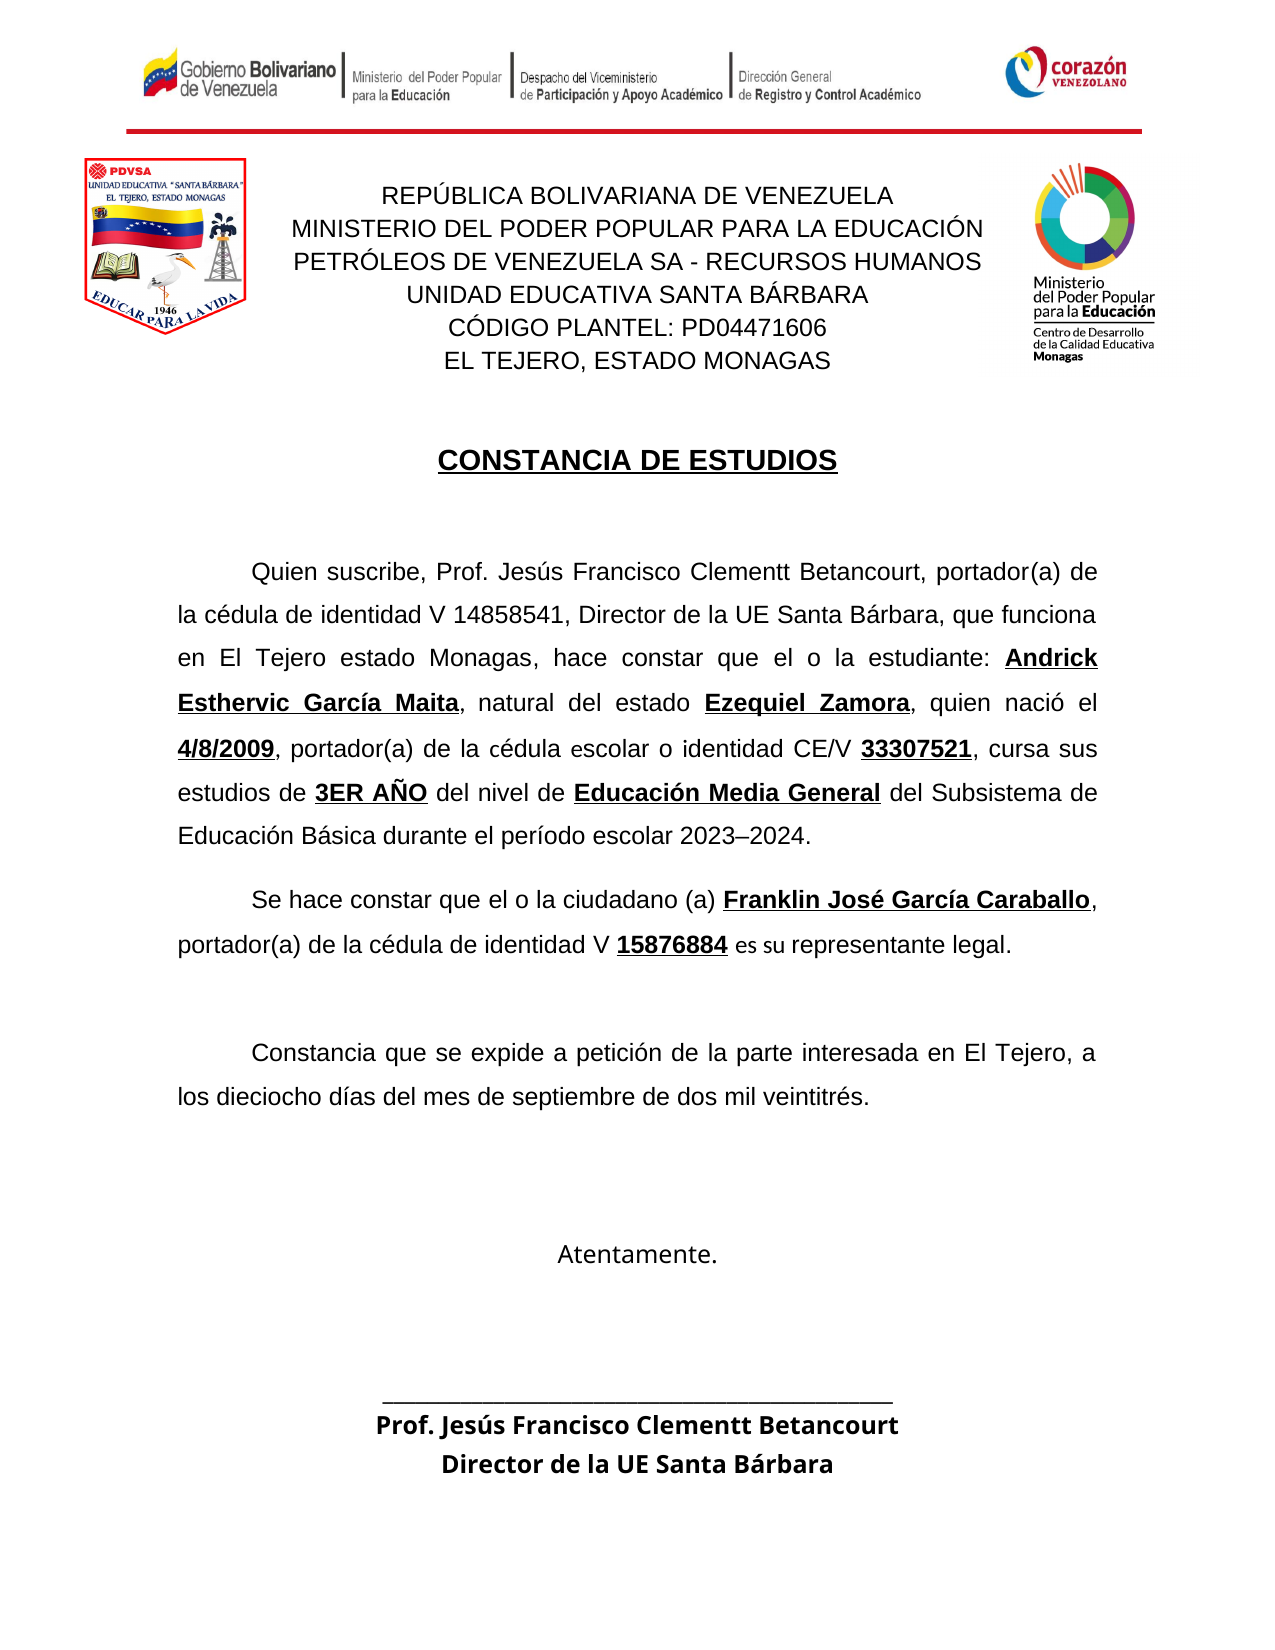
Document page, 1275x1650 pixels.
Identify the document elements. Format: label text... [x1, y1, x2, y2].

text Prof. Jesús Francisco Clementt Betancourt [177, 1407, 1098, 1441]
subtitle REPÚBLICA BOLIVARIANA DE VENEZUELA [252, 181, 978, 209]
picture [978, 153, 1200, 377]
text UNIDAD EDUCATIVA SANTA BÁRBARA [252, 280, 978, 308]
text Constancia que se expide a petición de la parte interesada en El Tejero, a los dieciocho días del mes de septiembre de dos mil veintitrés. [177, 1038, 1098, 1110]
text CÓDIGO PLANTEL: PD04471606 [177, 313, 978, 341]
text Atentamente. [177, 1237, 1098, 1271]
subtitle CONSTANCIA DE ESTUDIOS [177, 443, 1098, 476]
text Se hace constar que el o la ciudadano (a) Franklin José García Caraballo, portador(a) de la cédula de identidad V 15876884 es su representante legal. [177, 885, 1098, 959]
subtitle MINISTERIO DEL PODER POPULAR PARA LA EDUCACIÓN [252, 214, 978, 242]
subtitle PETRÓLEOS DE VENEZUELA SA - RECURSOS HUMANOS [252, 247, 978, 275]
text EL TEJERO, ESTADO MONAGAS [177, 346, 978, 374]
text ______________________________________________ [177, 1373, 1098, 1407]
picture [79, 158, 252, 335]
text Director de la UE Santa Bárbara [177, 1447, 1098, 1481]
picture [126, 11, 1142, 134]
text Quien suscribe, Prof. Jesús Francisco Clementt Betancourt, portador(a) de la cédula de identidad V 14858541, Director de la UE Santa Bárbara, que funciona en El Tejero estado Monagas, hace constar que el o la estudiante: Andrick Esthervic García Maita, natural del estado Ezequiel Zamora, quien nació el 4/8/2009, portador(a) de la cédula escolar o identidad CE/V 33307521, cursa sus estudios de 3ER AÑO del nivel de Educación Media General del Subsistema de Educación Básica durante el período escolar 2023–2024. [177, 557, 1098, 849]
